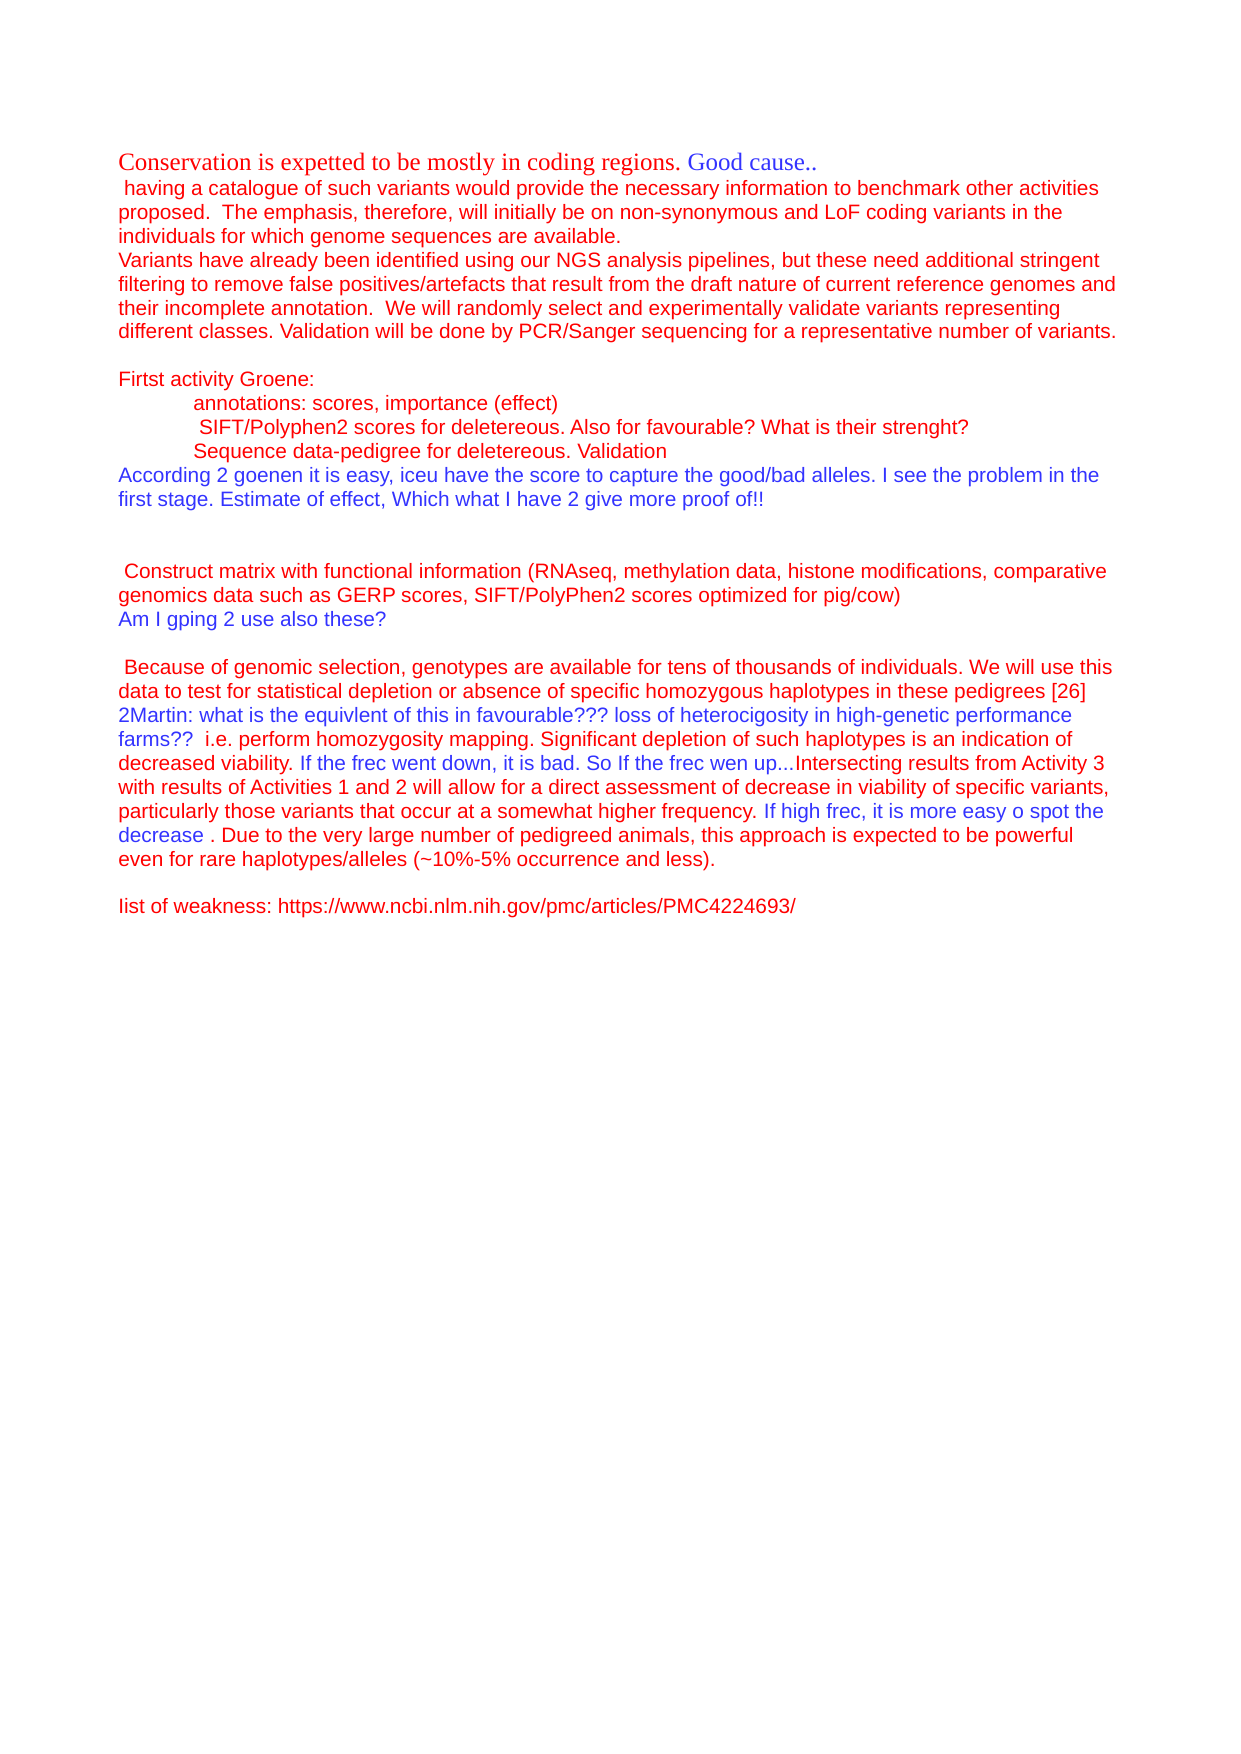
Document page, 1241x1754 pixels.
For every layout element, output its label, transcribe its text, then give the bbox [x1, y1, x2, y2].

text Am I gping 2 use also these? [118, 607, 1122, 631]
text SIFT/Polyphen2 scores for deletereous. Also for favourable? What is their strenght? [118, 415, 1122, 439]
text Construct matrix with functional information (RNAseq, methylation data, histone modifications, comparative genomics data such as GERP scores, SIFT/PolyPhen2 scores optimized for pig/cow) [118, 559, 1122, 607]
text Variants have already been identified using our NGS analysis pipelines, but these need additional stringent filtering to remove false positives/artefacts that result from the draft nature of current reference genomes and their incomplete annotation. We will randomly select and experimentally validate variants representing different classes. Validation will be done by PCR/Sanger sequencing for a representative number of variants. [118, 247, 1122, 343]
text having a catalogue of such variants would provide the necessary information to benchmark other activities proposed. The emphasis, therefore, will initially be on non-synonymous and LoF coding variants in the individuals for which genome sequences are available. [118, 176, 1122, 247]
text Iist of weakness: https://www.ncbi.nlm.nih.gov/pmc/articles/PMC4224693/ [118, 894, 1122, 918]
text According 2 goenen it is easy, iceu have the score to capture the good/bad alleles. I see the problem in the first stage. Estimate of effect, Which what I have 2 give more proof of!! [118, 463, 1122, 511]
text annotations: scores, importance (effect) [118, 391, 1122, 415]
text Sequence data-pedigree for deletereous. Validation [118, 439, 1122, 463]
text Firtst activity Groene: [118, 367, 1122, 391]
text 2Martin: what is the equivlent of this in favourable??? loss of heterocigosity in high-genetic performance farms?? i.e. perform homozygosity mapping. Significant depletion of such haplotypes is an indication of decreased viability. If the frec went down, it is bad. So If the frec wen up...Intersecting results from Activity 3 with results of Activities 1 and 2 will allow for a direct assessment of decrease in viability of specific variants, particularly those variants that occur at a somewhat higher frequency. If high frec, it is more easy o spot the decrease . Due to the very large number of pedigreed animals, this approach is expected to be powerful even for rare haplotypes/alleles (~10%-5% occurrence and less). [118, 703, 1122, 870]
text Because of genomic selection, genotypes are available for tens of thousands of individuals. We will use this data to test for statistical depletion or absence of specific homozygous haplotypes in these pedigrees [26] [118, 655, 1122, 703]
text Conservation is expetted to be mostly in coding regions. Good cause.. [118, 147, 1122, 176]
